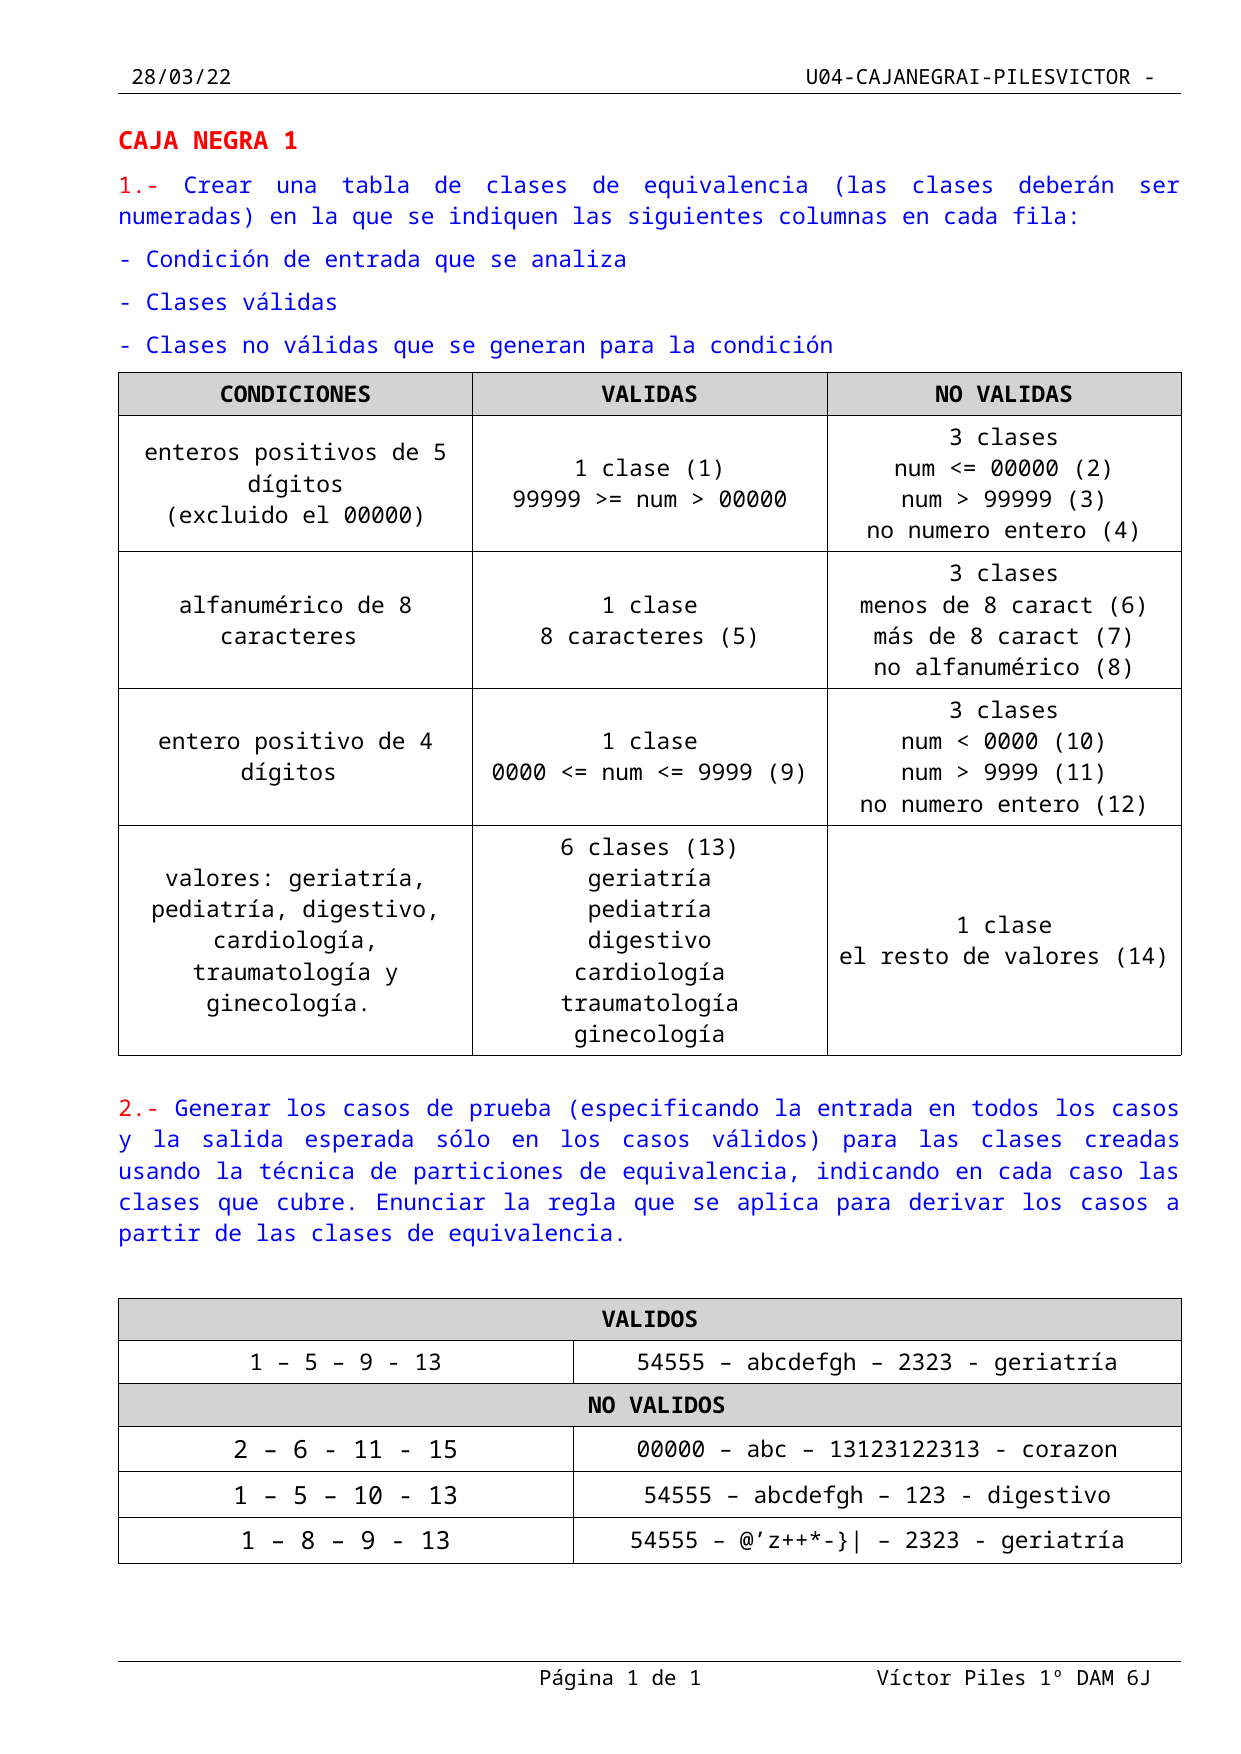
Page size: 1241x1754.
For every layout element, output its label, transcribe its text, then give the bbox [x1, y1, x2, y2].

table_cell 1 clase 8 caracteres (5) [473, 552, 827, 688]
table_cell valores: geriatría, pediatría, digestivo, cardiología, traumatología y ginecología. [119, 826, 472, 1055]
table_header VALIDOS [119, 1299, 1181, 1340]
table_cell alfanumérico de 8 caracteres [119, 552, 472, 688]
table_header CONDICIONES [119, 373, 472, 415]
table_cell 1 – 8 – 9 - 13 [119, 1518, 573, 1563]
table_cell 2 – 6 - 11 - 15 [119, 1427, 573, 1471]
table_cell enteros positivos de 5 dígitos (excluido el 00000) [119, 416, 472, 551]
text - Clases no válidas que se generan para la condición [118, 329, 1181, 360]
table_header NO VALIDAS [828, 373, 1181, 415]
text 1.- Crear una tabla de clases de equivalencia (las clases deberán ser numeradas) en la que se indiquen las siguientes columnas en cada fila: [118, 169, 1181, 231]
text 2.- Generar los casos de prueba (especificando la entrada en todos los casos y la salida esperada sólo en los casos válidos) para las clases creadas usando la técnica de particiones de equivalencia, indicando en cada caso las clases que cubre. Enunciar la regla que se aplica para derivar los casos a partir de las clases de equivalencia. [118, 1092, 1181, 1248]
table_cell 1 – 5 – 10 - 13 [119, 1472, 573, 1517]
table_cell 1 clase 0000 <= num <= 9999 (9) [473, 689, 827, 824]
text - Condición de entrada que se analiza [118, 243, 1181, 274]
table_cell 6 clases (13) geriatría pediatría digestivo cardiología traumatología ginecología [473, 826, 827, 1055]
table_cell entero positivo de 4 dígitos [119, 689, 472, 824]
text CAJA NEGRA 1 [118, 123, 1181, 157]
table_cell 1 clase (1) 99999 >= num > 00000 [473, 416, 827, 551]
table_cell 3 clases num < 0000 (10) num > 9999 (11) no numero entero (12) [828, 689, 1181, 824]
table_cell NO VALIDOS [119, 1384, 1181, 1426]
table_cell 54555 – @’z++*-}| – 2323 - geriatría [574, 1518, 1181, 1563]
table_cell 54555 – abcdefgh – 2323 - geriatría [574, 1341, 1181, 1383]
text - Clases válidas [118, 286, 1181, 317]
table_cell 00000 – abc – 13123122313 - corazon [574, 1427, 1181, 1471]
table_cell 3 clases menos de 8 caract (6) más de 8 caract (7) no alfanumérico (8) [828, 552, 1181, 688]
table_cell 3 clases num <= 00000 (2) num > 99999 (3) no numero entero (4) [828, 416, 1181, 551]
table_cell 1 clase el resto de valores (14) [828, 826, 1181, 1055]
table_header VALIDAS [473, 373, 827, 415]
table_cell 1 – 5 – 9 - 13 [119, 1341, 573, 1383]
table_cell 54555 – abcdefgh – 123 - digestivo [574, 1472, 1181, 1517]
